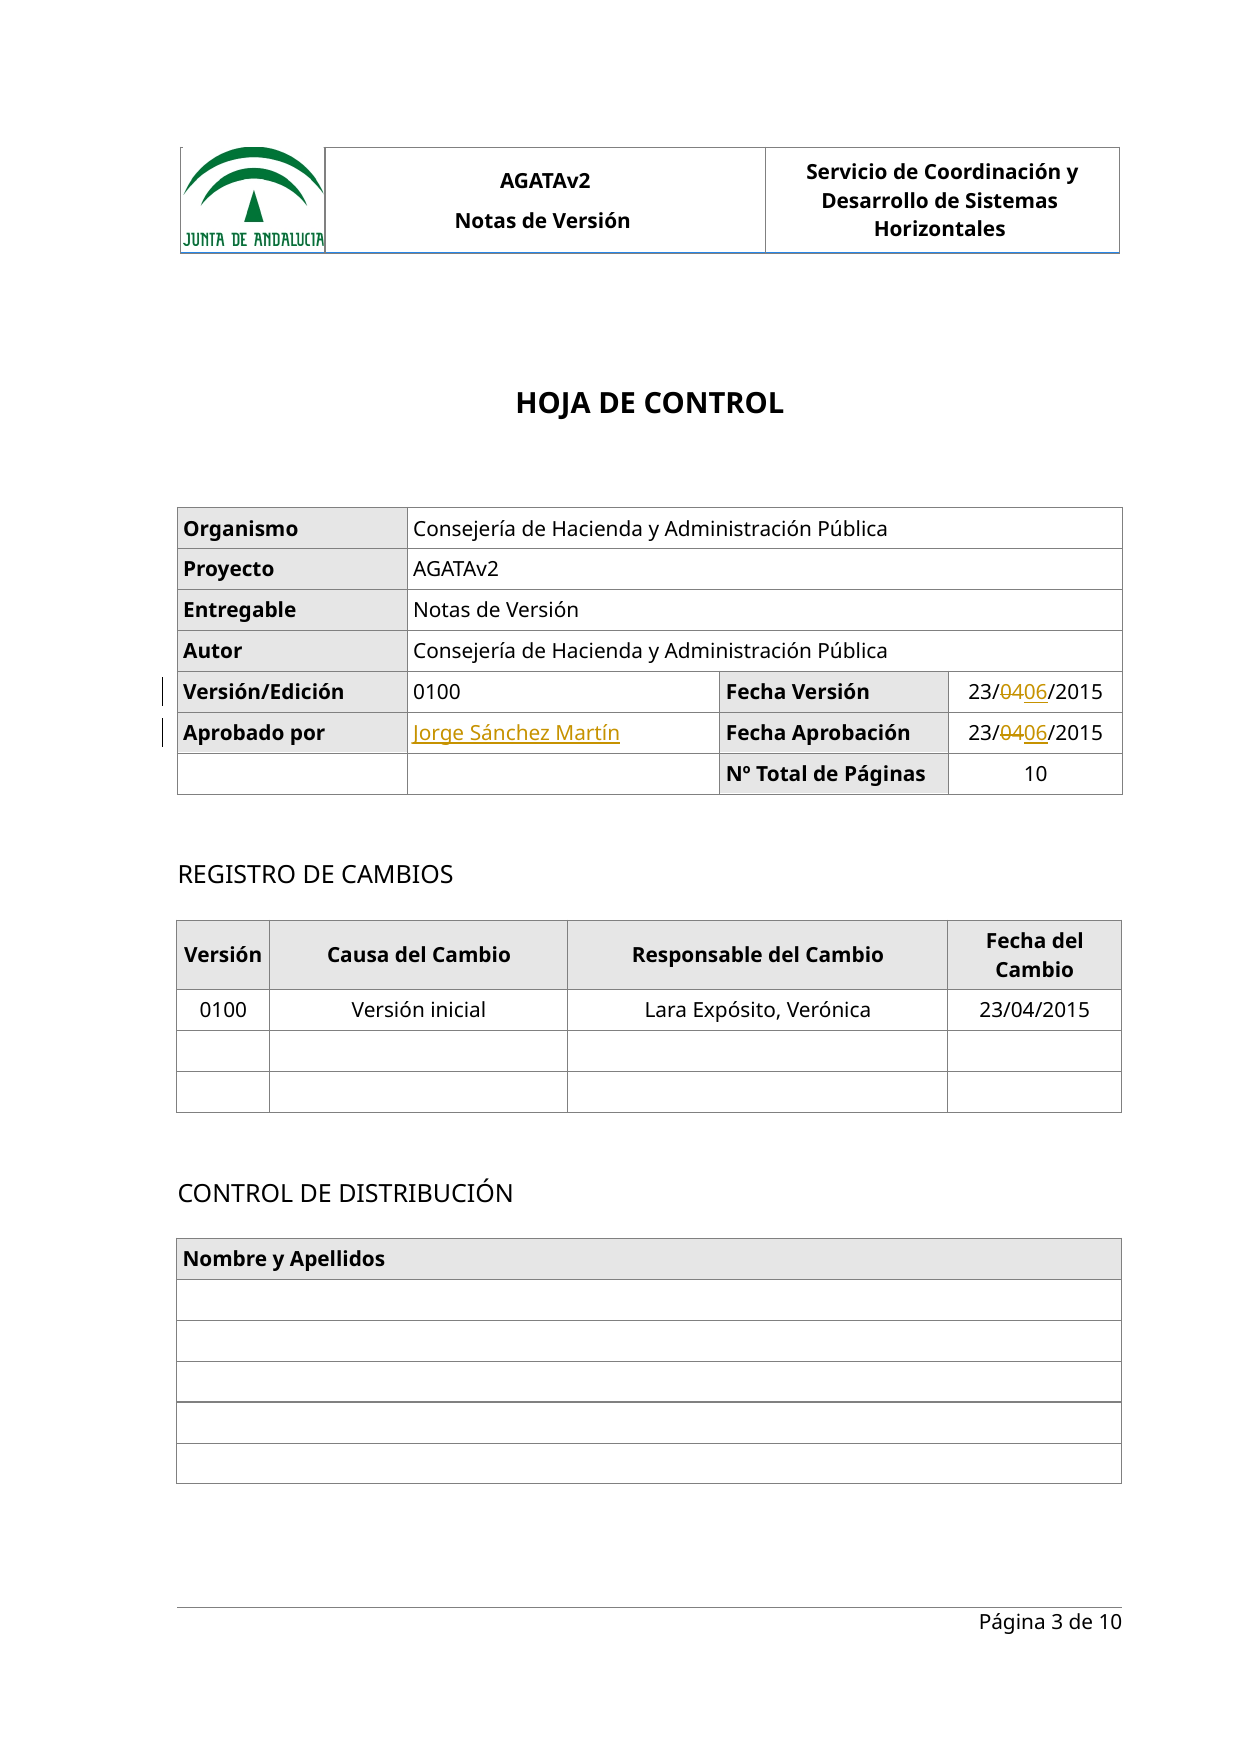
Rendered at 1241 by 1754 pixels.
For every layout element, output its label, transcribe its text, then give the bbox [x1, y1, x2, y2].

table_cell [177, 1072, 269, 1112]
table_cell Versión inicial [270, 990, 567, 1030]
table_header Versión [177, 921, 269, 989]
table_cell [948, 1031, 1121, 1071]
table_cell Proyecto [178, 549, 407, 589]
table_cell [178, 754, 407, 793]
table_cell [408, 754, 719, 793]
table_cell Lara Expósito, Verónica [568, 990, 947, 1030]
table_cell 23/06/2015 [949, 672, 1122, 712]
table_cell [177, 1362, 1121, 1401]
table_cell Fecha Versión [720, 672, 948, 712]
table_cell Aprobado por [178, 713, 407, 752]
table_cell AGATAv2 [408, 549, 1122, 589]
table_cell Fecha Aprobación [720, 713, 948, 752]
table_cell Consejería de Hacienda y Administración Pública [408, 631, 1122, 671]
table_cell [270, 1031, 567, 1071]
table_cell Jorge Sánchez Martín [408, 713, 719, 752]
table_cell [177, 1321, 1121, 1361]
table_cell [568, 1031, 947, 1071]
table_header Causa del Cambio [270, 921, 567, 989]
table_cell 23/06/2015 [949, 713, 1122, 752]
table_cell Nº Total de Páginas [720, 754, 948, 793]
text CONTROL DE DISTRIBUCIÓN [177, 1175, 1122, 1209]
table_header Nombre y Apellidos [177, 1239, 1121, 1279]
text REGISTRO DE CAMBIOS [177, 857, 1122, 891]
picture [183, 147, 324, 246]
table_cell [177, 1403, 1121, 1442]
table_cell [568, 1072, 947, 1112]
table_header Responsable del Cambio [568, 921, 947, 989]
table_cell [948, 1072, 1121, 1112]
table_cell [270, 1072, 567, 1112]
table_cell 8 [949, 754, 1122, 793]
table_cell [177, 1031, 269, 1071]
table_cell [177, 1444, 1121, 1483]
table_header Consejería de Hacienda y Administración Pública [408, 508, 1122, 548]
table_cell 0100 [408, 672, 719, 712]
table_header Fecha del Cambio [948, 921, 1121, 989]
table_cell 23/04/2015 [948, 990, 1121, 1030]
table_cell 0100 [177, 990, 269, 1030]
table_header Organismo [178, 508, 407, 548]
table_cell Versión/Edición [178, 672, 407, 712]
table_cell Notas de Versión [408, 590, 1122, 630]
table_cell Entregable [178, 590, 407, 630]
text HOJA DE CONTROL [177, 382, 1122, 422]
table_cell Autor [178, 631, 407, 671]
table_cell [177, 1280, 1121, 1319]
